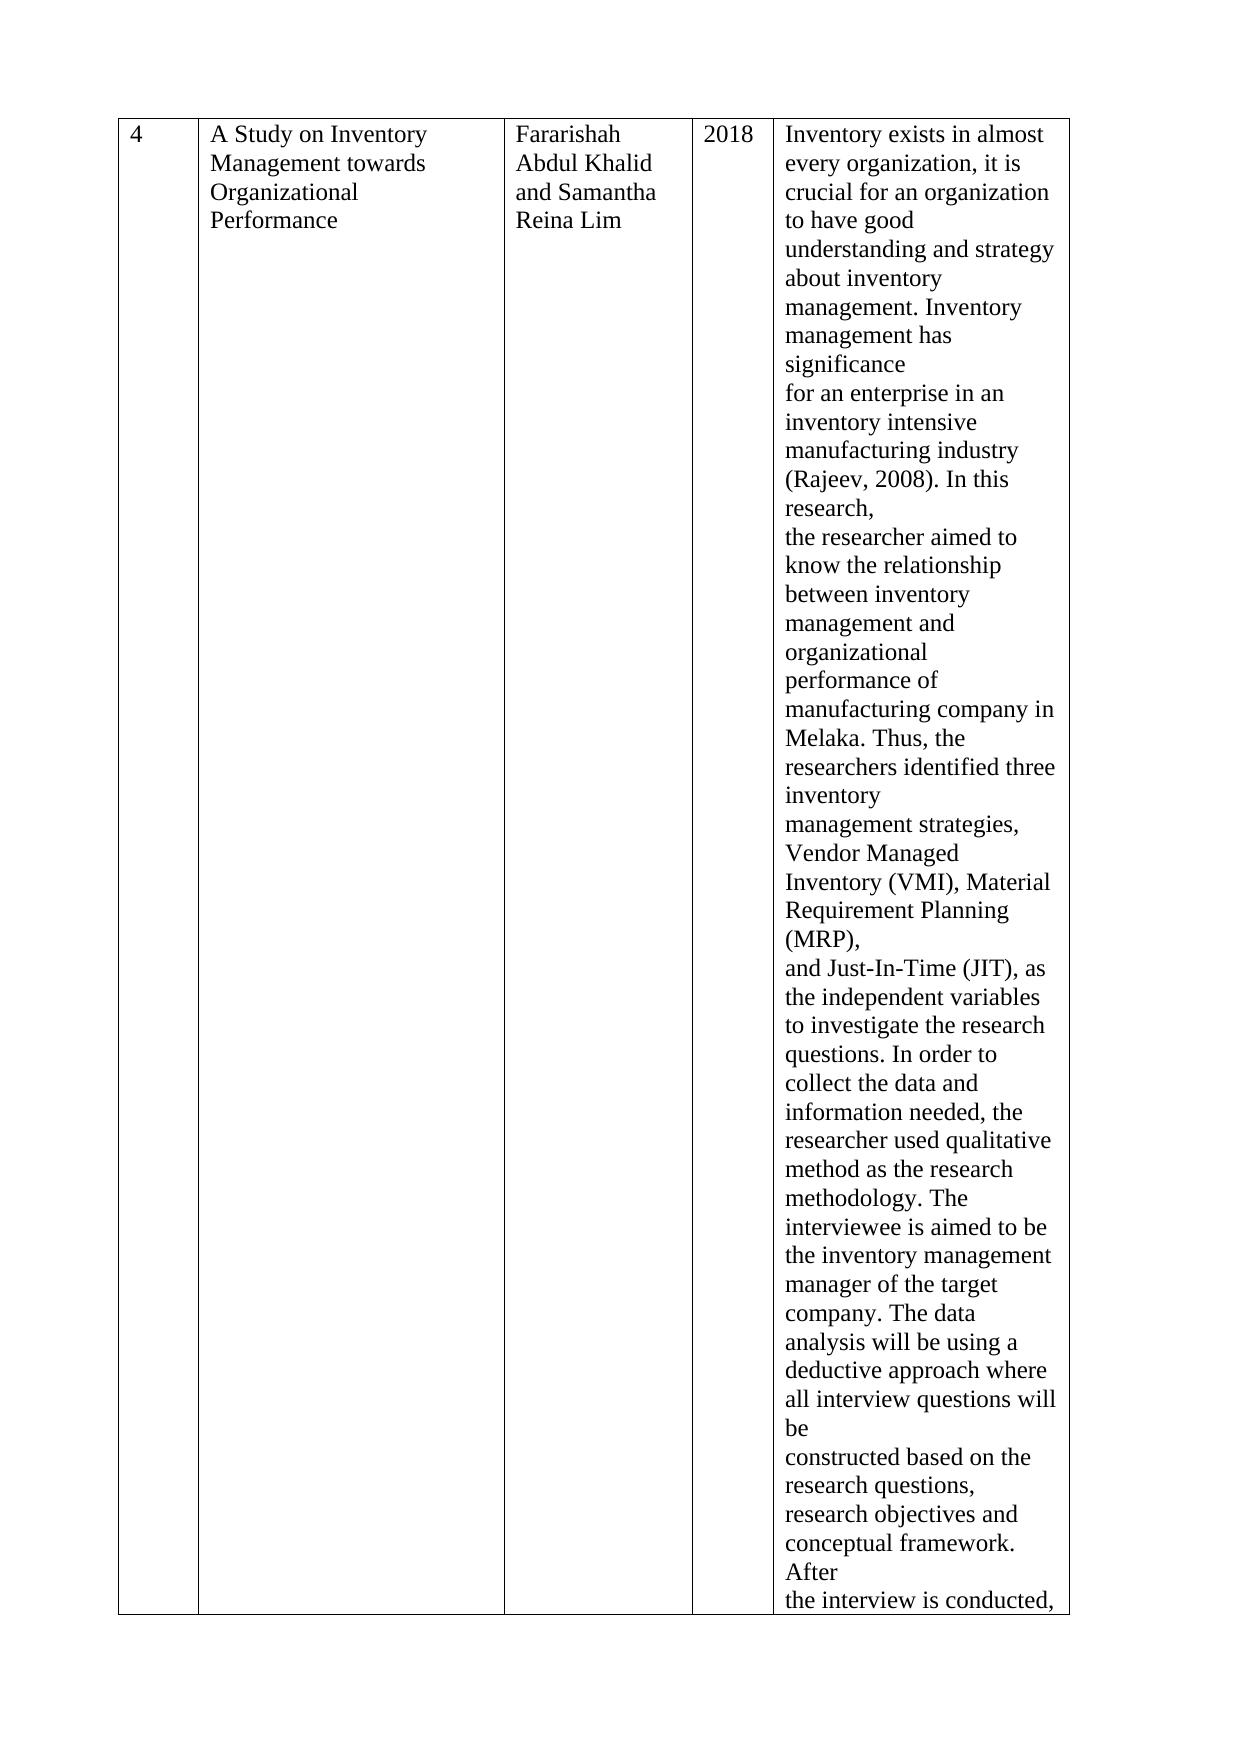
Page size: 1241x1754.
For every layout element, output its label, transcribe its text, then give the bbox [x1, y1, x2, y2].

table_cell 2018 [693, 119, 773, 1614]
table_cell 4 [119, 119, 198, 1614]
table_cell Inventory exists in almost every organization, it is crucial for an organization to have good understanding and strategy about inventory management. Inventory management has significance for an enterprise in an inventory intensive manufacturing industry (Rajeev, 2008). In this research, the researcher aimed to know the relationship between inventory management and organizational performance of manufacturing company in Melaka. Thus, the researchers identified three inventory management strategies, Vendor Managed Inventory (VMI), Material Requirement Planning (MRP), and Just-In-Time (JIT), as the independent variables to investigate the research questions. In order to collect the data and information needed, the researcher used qualitative method as the research methodology. The interviewee is aimed to be the inventory management manager of the target company. The data analysis will be using a deductive approach where all interview questions will be constructed based on the research questions, research objectives and conceptual framework. After the interview is conducted, [774, 119, 1069, 1614]
table_cell A Study on Inventory Management towards Organizational Performance [199, 119, 504, 1614]
table_cell Fararishah Abdul Khalid and Samantha Reina Lim [505, 119, 692, 1614]
